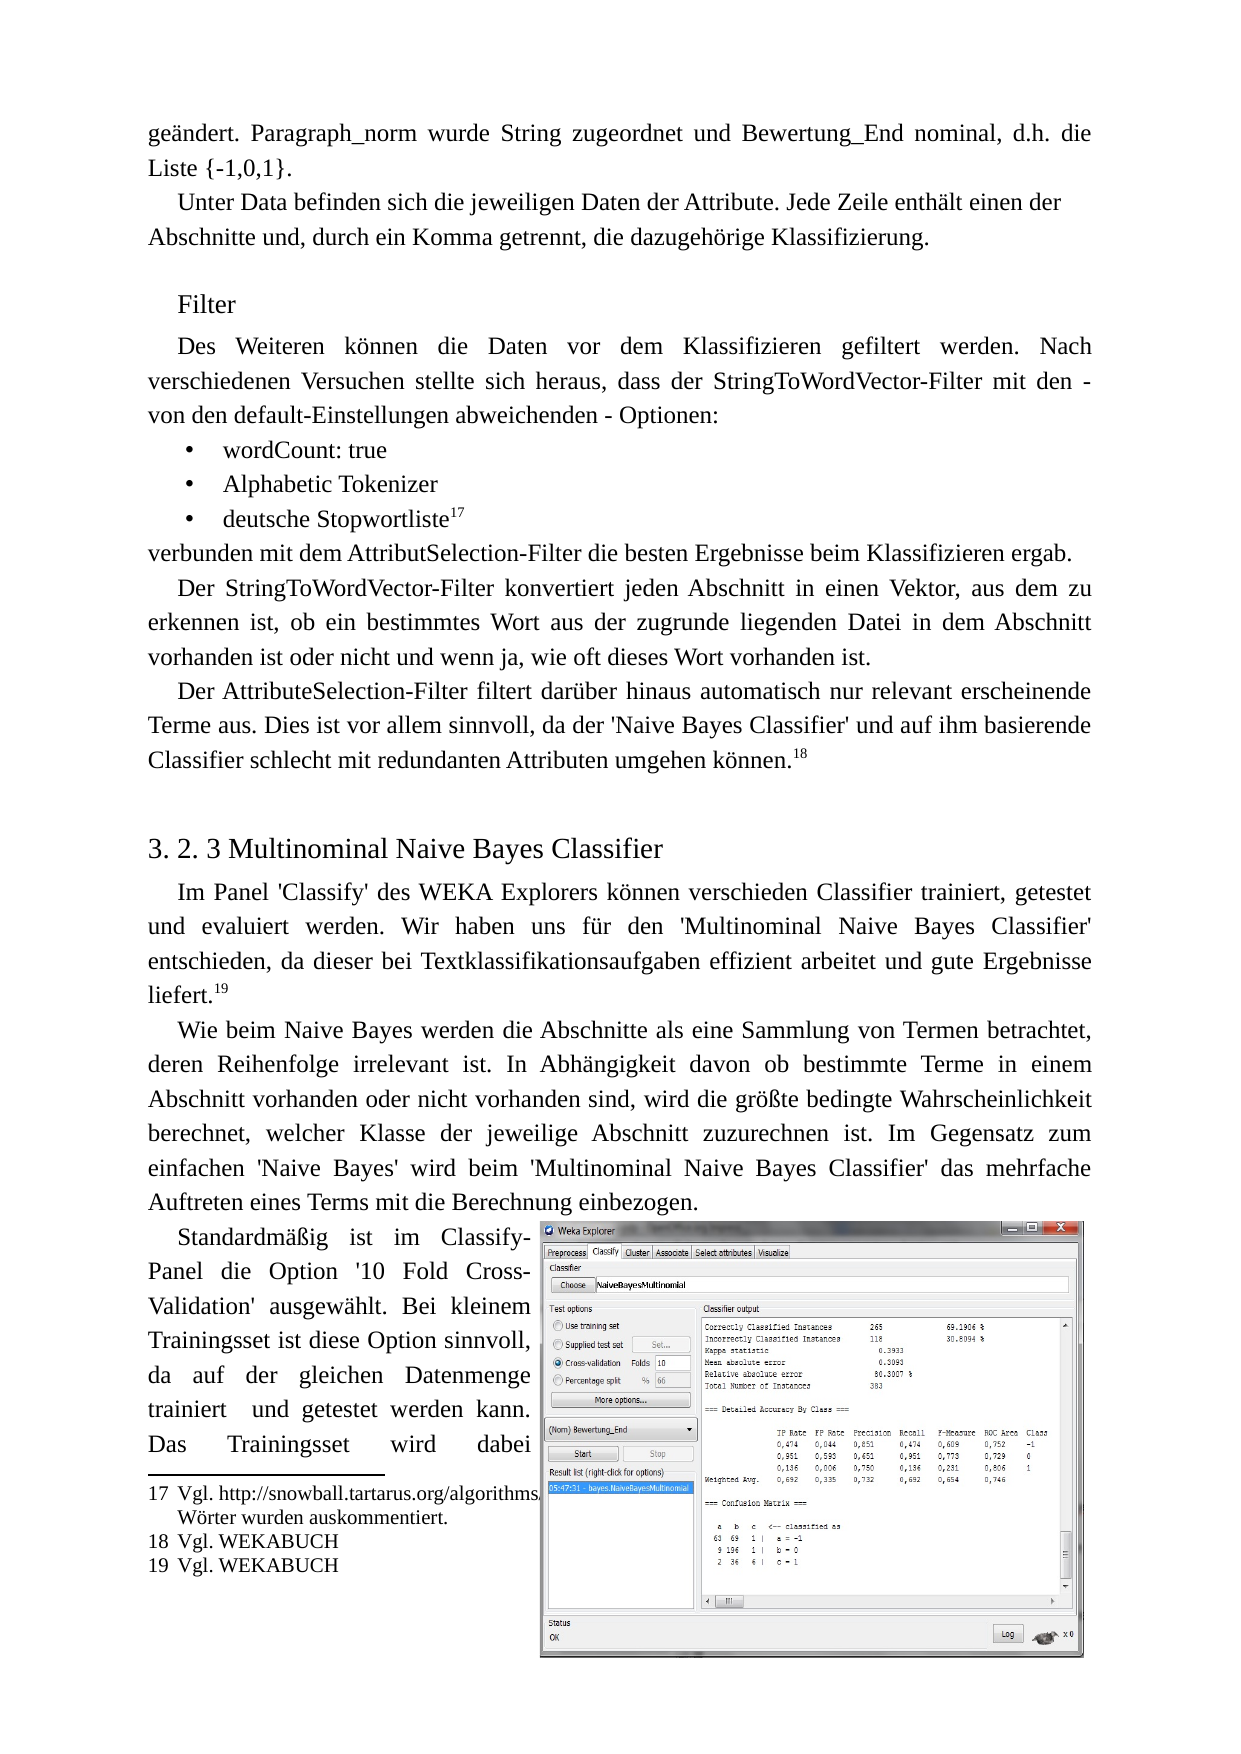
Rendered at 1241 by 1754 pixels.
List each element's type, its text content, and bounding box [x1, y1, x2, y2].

text Filter [148, 288, 1093, 319]
text Des Weiteren können die Daten vor dem Klassifizieren gefiltert werden. Nach verschiedenen Versuchen stellte sich heraus, dass der StringToWordVector-Filter mit den - von den default-Einstellungen abweichenden - Optionen: [148, 331, 1093, 429]
list deutsche Stopwortliste [185, 504, 1093, 532]
table_cell geändert. Paragraph_norm wurde String zugeordnet und Bewertung_End nominal, d.h. die Liste {-1,0,1}. Unter Data befinden sich die jeweiligen Daten der Attribute. Jede Zeile enthält einen der Abschnitte und, durch ein Komma getrennt, die dazugehörige Klassifizierung. [148, 118, 1093, 250]
text Wie beim Naive Bayes werden die Abschnitte als eine Sammlung von Termen betrachtet, deren Reihenfolge irrelevant ist. In Abhängigkeit davon ob bestimmte Terme in einem Abschnitt vorhanden oder nicht vorhanden sind, wird die größte bedingte Wahrscheinlichkeit berechnet, welcher Klasse der jeweilige Abschnitt zuzurechnen ist. Im Gegensatz zum einfachen 'Naive Bayes' wird beim 'Multinominal Naive Bayes Classifier' das mehrfache Auftreten eines Terms mit die Berechnung einbezogen. [148, 1015, 1093, 1216]
text Vgl. WEKABUCH [148, 1553, 539, 1577]
text Der AttributeSelection-Filter filtert darüber hinaus automatisch nur relevant erscheinende Terme aus. Dies ist vor allem sinnvoll, da der 'Naive Bayes Classifier' und auf ihm basierende Classifier schlecht mit redundanten Attributen umgehen können. [148, 676, 1093, 774]
table_header Standardmäßig ist im Classify-Panel die Option '10 Fold Cross-Validation' ausgewählt. Bei kleinem Trainingsset ist diese Option sinnvoll, da auf der gleichen Datenmenge trainiert und getestet werden kann. Das Trainingsset wird dabei [148, 1222, 531, 1468]
text Vgl. WEKABUCH [148, 1529, 539, 1553]
text 3. 2. 3 Multinominal Naive Bayes Classifier [148, 832, 1093, 865]
table_header [1084, 1222, 1093, 1468]
picture [539, 1221, 1084, 1658]
table_header [531, 1222, 539, 1468]
list verbunden mit dem AttributSelection-Filter die besten Ergebnisse beim Klassifizieren ergab. [148, 538, 1093, 567]
list wordCount: true [185, 435, 1093, 463]
list Vgl. http://snowball.tartarus.org/algorithms/german/stop.txt, download am 30.01.2014. Alle englischen Wörter wurden auskommentiert. [148, 1481, 539, 1529]
text Im Panel 'Classify' des WEKA Explorers können verschieden Classifier trainiert, getestet und evaluiert werden. Wir haben uns für den 'Multinominal Naive Bayes Classifier' entschieden, da dieser bei Textklassifikationsaufgaben effizient arbeitet und gute Ergebnisse liefert. [148, 877, 1093, 1009]
list Alphabetic Tokenizer [185, 469, 1093, 498]
text Der StringToWordVector-Filter konvertiert jeden Abschnitt in einen Vektor, aus dem zu erkennen ist, ob ein bestimmtes Wort aus der zugrunde liegenden Datei in dem Abschnitt vorhanden ist oder nicht und wenn ja, wie oft dieses Wort vorhanden ist. [148, 573, 1093, 670]
